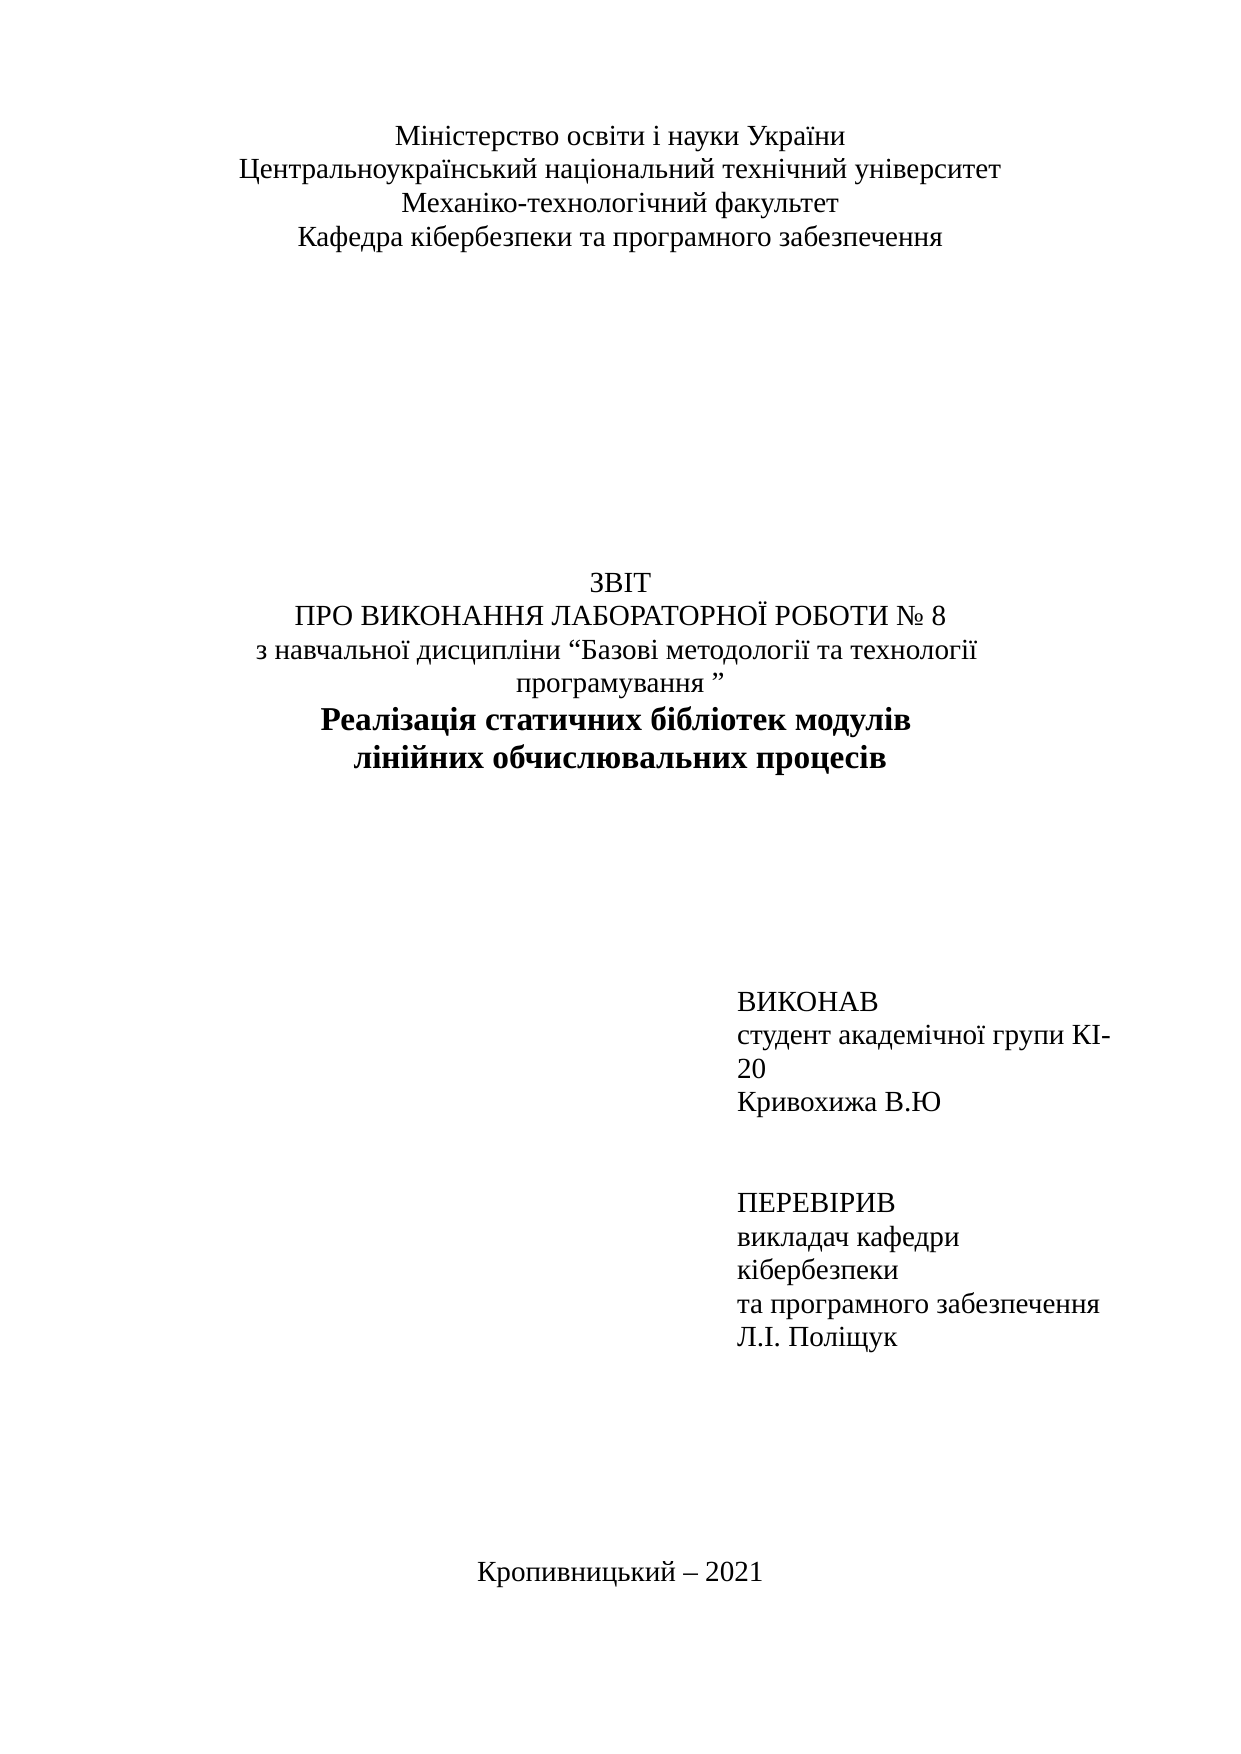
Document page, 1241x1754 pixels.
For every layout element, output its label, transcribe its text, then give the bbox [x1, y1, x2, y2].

text ВИКОНАВ [737, 984, 1122, 1017]
text з навчальної дисципліни “Базові методології та технології [118, 632, 1122, 665]
text Кропивницький – 2021 [118, 1554, 1122, 1588]
text Механіко-технологічний факультет [118, 185, 1122, 219]
text Кривохижа В.Ю [737, 1084, 1122, 1118]
text Реалізація статичних бібліотек модулів [118, 699, 1122, 737]
text та програмного забезпечення [737, 1286, 1122, 1319]
text ПРО ВИКОНАННЯ ЛАБОРАТОРНОЇ РОБОТИ № 8 [118, 598, 1122, 632]
text студент академічної групи КІ-20 [737, 1017, 1122, 1084]
text викладач кафедри кібербезпеки [737, 1219, 1122, 1286]
text Центральноукраїнський національний технічний університет [118, 152, 1122, 185]
text Л.І. Поліщук [737, 1319, 1122, 1353]
text ЗВІТ [118, 565, 1122, 598]
text лінійних обчислювальних процесів [118, 737, 1122, 776]
text програмування ” [118, 665, 1122, 699]
text Міністерство освіти і науки України [118, 118, 1122, 152]
text Кафедра кібербезпеки та програмного забезпечення [118, 219, 1122, 252]
text ПЕРЕВІРИВ [737, 1185, 1122, 1219]
